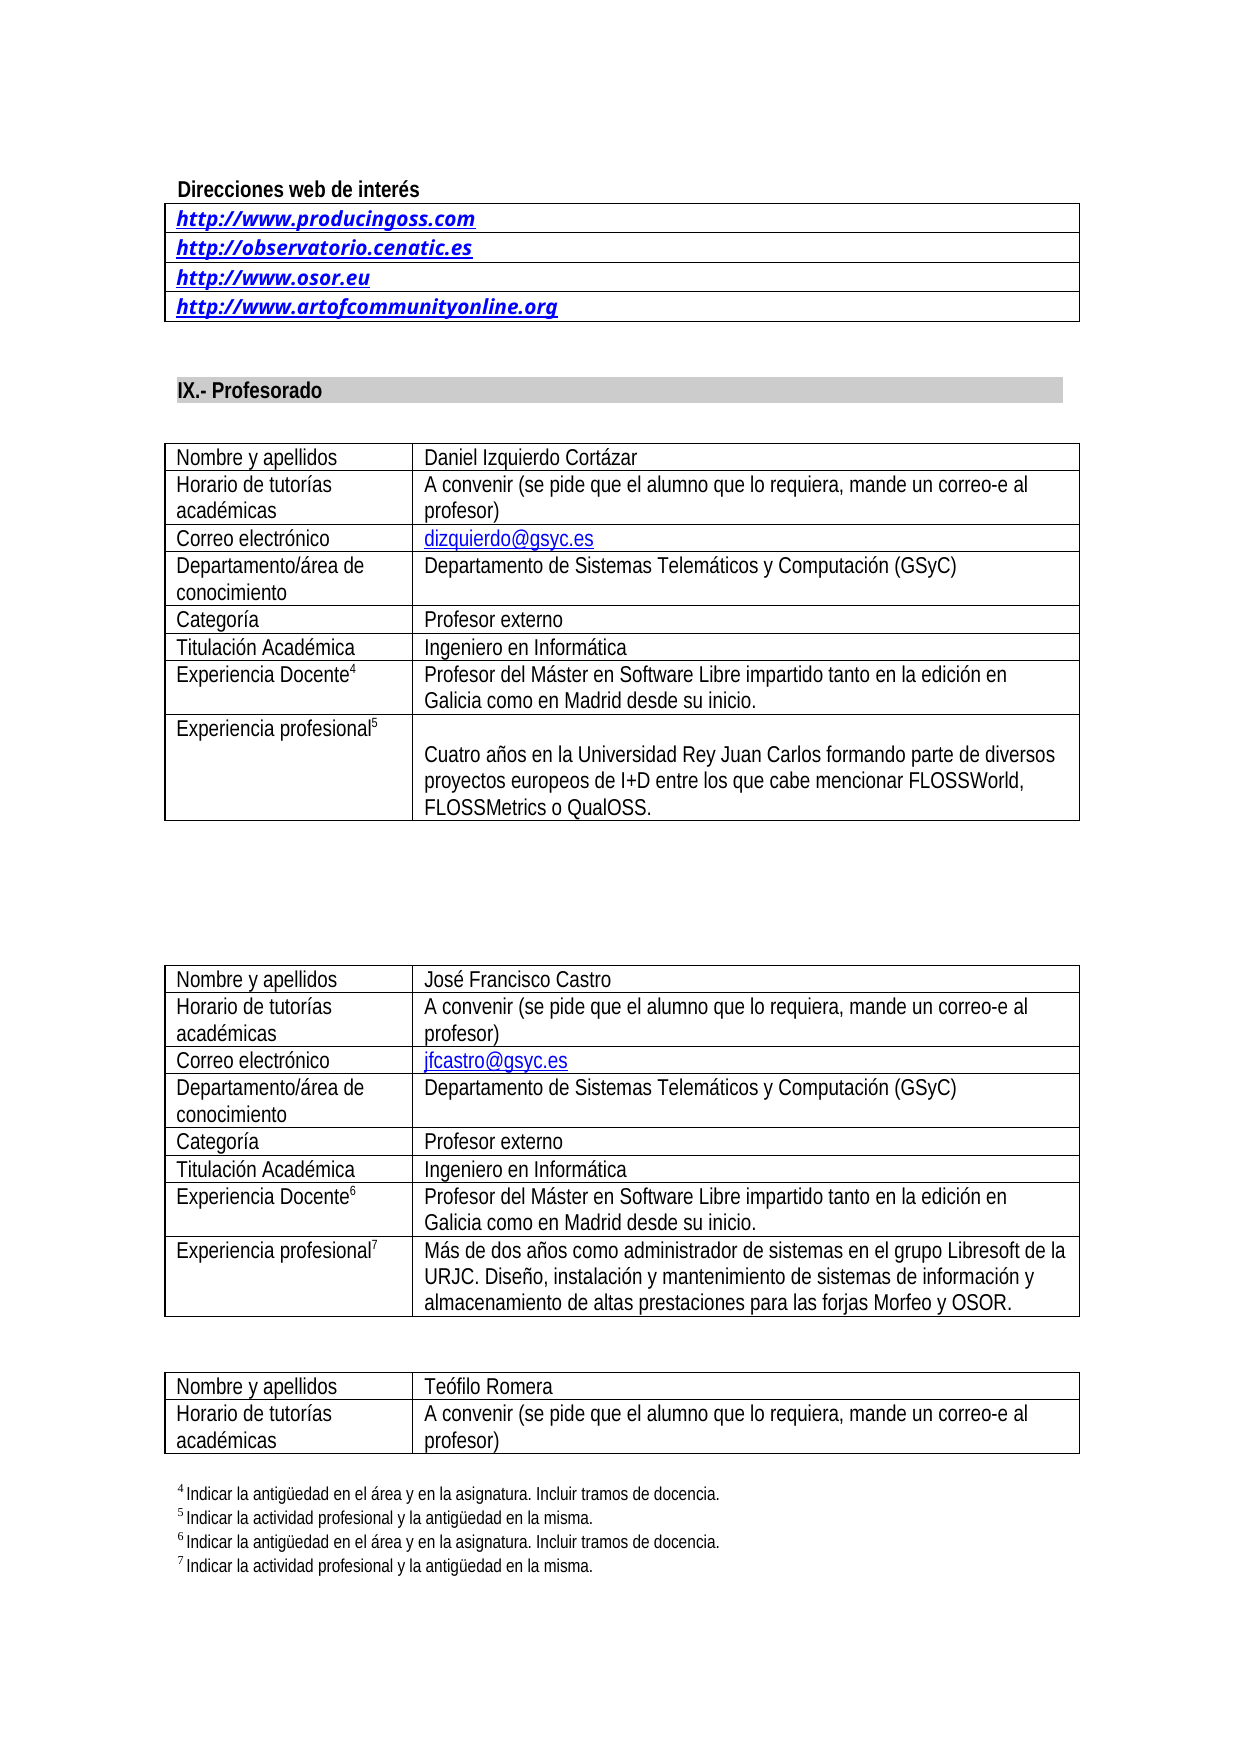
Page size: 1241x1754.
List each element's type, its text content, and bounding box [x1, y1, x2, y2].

table_cell http://www.osor.eu [166, 263, 1079, 291]
table_header Nombre y apellidos [166, 1373, 412, 1399]
table_cell Cuatro años en la Universidad Rey Juan Carlos formando parte de diversos proyectos europeos de I+D entre los que cabe mencionar FLOSSWorld, FLOSSMetrics o QualOSS. [413, 715, 1079, 820]
table_cell Experiencia Docente [166, 661, 412, 713]
table_cell Más de dos años como administrador de sistemas en el grupo Libresoft de la URJC. Diseño, instalación y mantenimiento de sistemas de información y almacenamiento de altas prestaciones para las forjas Morfeo y OSOR. [413, 1237, 1079, 1316]
table_cell Departamento/área de conocimiento [166, 1074, 412, 1127]
table_cell Experiencia profesional [166, 715, 412, 820]
table_cell jfcastro@gsyc.es [413, 1047, 1079, 1073]
table_cell Categoría [166, 606, 412, 632]
table_cell Experiencia profesional [166, 1237, 412, 1316]
table_header Daniel Izquierdo Cortázar [413, 444, 1079, 470]
table_cell http://www.artofcommunityonline.org [166, 292, 1079, 321]
table_cell Horario de tutorías académicas [166, 993, 412, 1046]
table_cell Correo electrónico [166, 525, 412, 551]
table_cell Profesor del Máster en Software Libre impartido tanto en la edición en Galicia como en Madrid desde su inicio. [413, 661, 1079, 713]
table_cell Departamento de Sistemas Telemáticos y Computación (GSyC) [413, 1074, 1079, 1127]
table_cell A convenir (se pide que el alumno que lo requiera, mande un correo-e al profesor) [413, 1400, 1079, 1453]
table_cell Departamento de Sistemas Telemáticos y Computación (GSyC) [413, 552, 1079, 605]
table_cell Correo electrónico [166, 1047, 412, 1073]
table_header Nombre y apellidos [166, 966, 412, 992]
table_header http://www.producingoss.com [166, 204, 1079, 232]
table_header José Francisco Castro [413, 966, 1079, 992]
table_cell Ingeniero en Informática [413, 1156, 1079, 1182]
table_cell Profesor del Máster en Software Libre impartido tanto en la edición en Galicia como en Madrid desde su inicio. [413, 1183, 1079, 1236]
text IX.- Profesorado [177, 377, 1063, 403]
table_cell A convenir (se pide que el alumno que lo requiera, mande un correo-e al profesor) [413, 471, 1079, 524]
table_header Teófilo Romera [413, 1373, 1079, 1399]
table_header Nombre y apellidos [166, 444, 412, 470]
table_cell Ingeniero en Informática [413, 634, 1079, 660]
table_cell Titulación Académica [166, 1156, 412, 1182]
table_cell Titulación Académica [166, 634, 412, 660]
table_cell Horario de tutorías académicas [166, 471, 412, 524]
text Direcciones web de interés [177, 176, 1063, 203]
table_cell Profesor externo [413, 1128, 1079, 1154]
table_cell Categoría [166, 1128, 412, 1154]
table_cell Experiencia Docente [166, 1183, 412, 1236]
table_cell A convenir (se pide que el alumno que lo requiera, mande un correo-e al profesor) [413, 993, 1079, 1046]
table_cell dizquierdo@gsyc.es [413, 525, 1079, 551]
table_cell Departamento/área de conocimiento [166, 552, 412, 605]
table_cell Horario de tutorías académicas [166, 1400, 412, 1453]
table_cell http://observatorio.cenatic.es [166, 233, 1079, 262]
table_cell Profesor externo [413, 606, 1079, 632]
